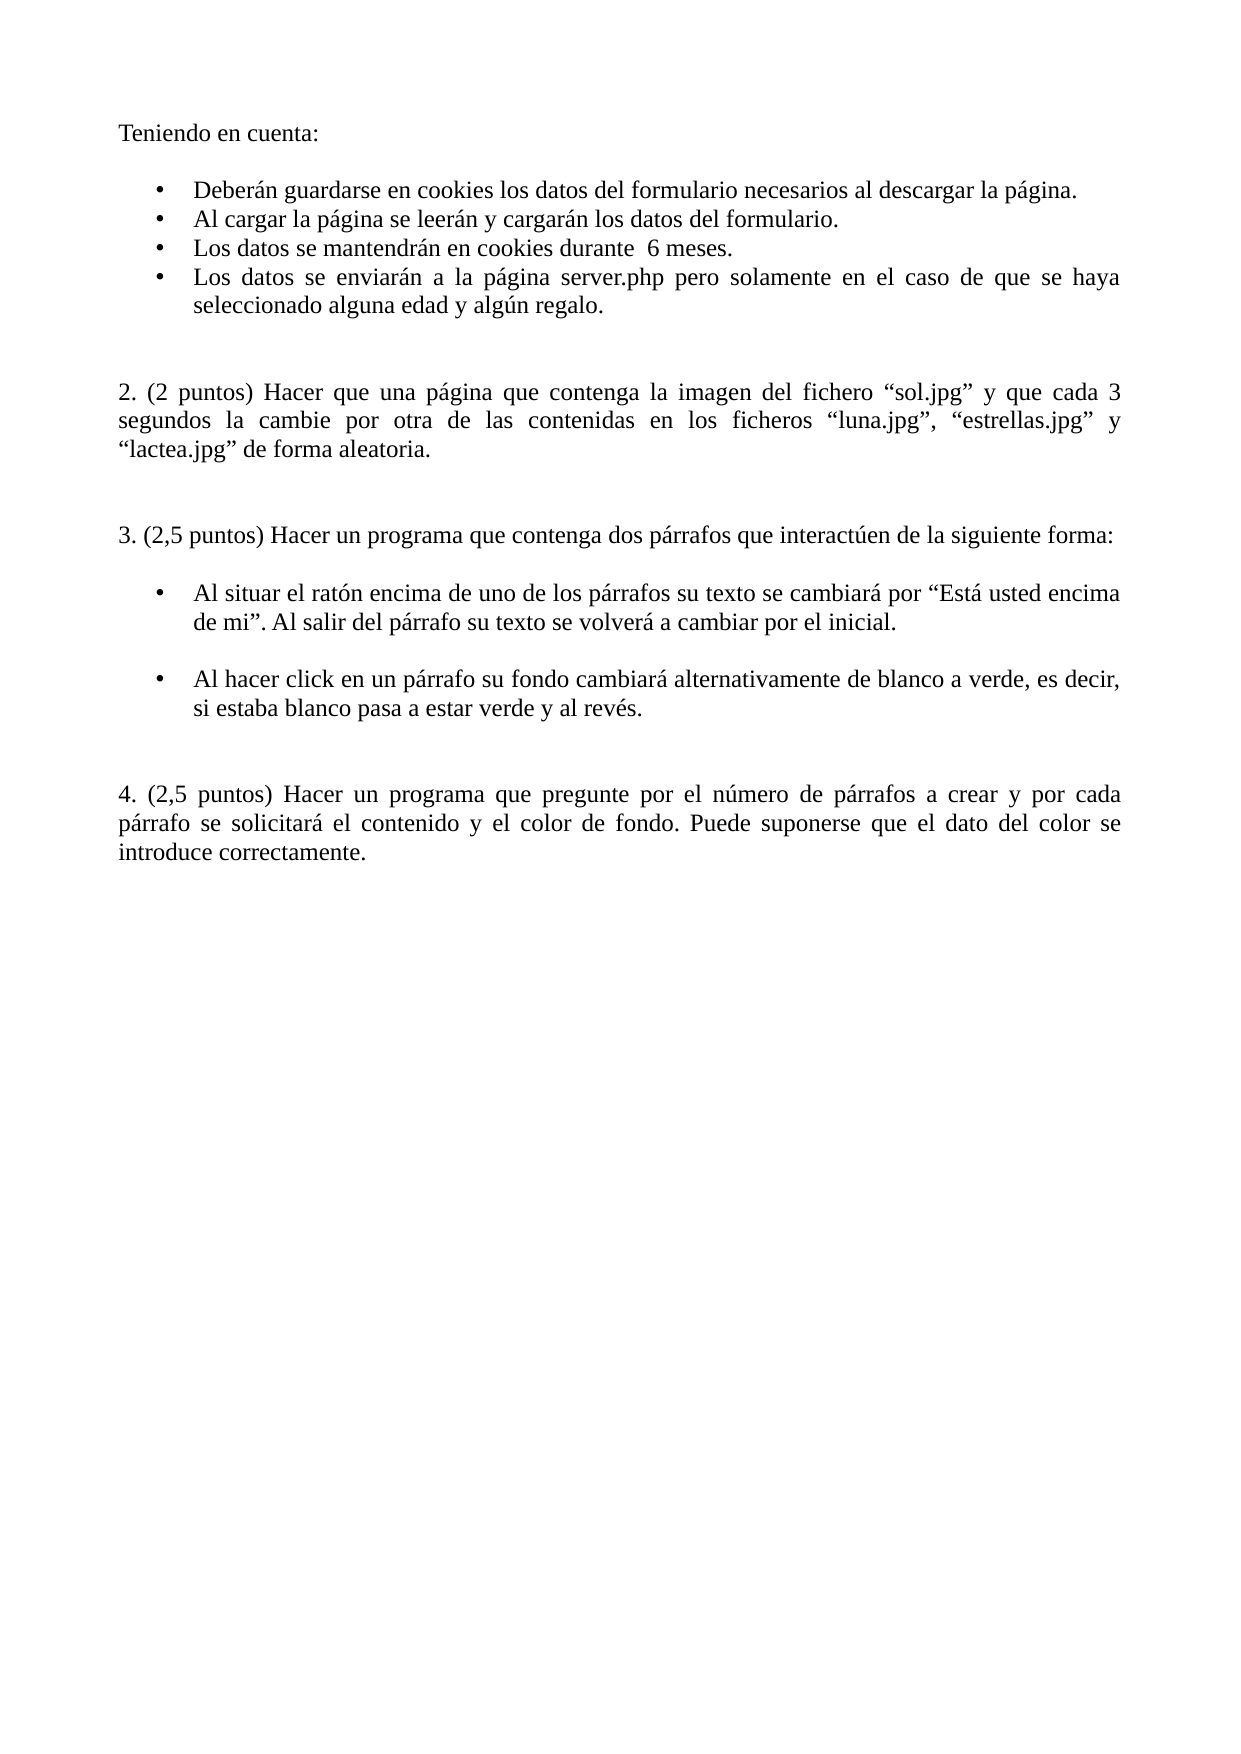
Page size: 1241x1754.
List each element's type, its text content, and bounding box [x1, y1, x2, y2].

list Deberán guardarse en cookies los datos del formulario necesarios al descargar la página. [156, 176, 1122, 204]
list Al cargar la página se leerán y cargarán los datos del formulario. [156, 204, 1122, 233]
text 4. (2,5 puntos) Hacer un programa que pregunte por el número de párrafos a crear y por cada párrafo se solicitará el contenido y el color de fondo. Puede suponerse que el dato del color se introduce correctamente. [118, 779, 1122, 866]
text 2. (2 puntos) Hacer que una página que contenga la imagen del fichero “sol.jpg” y que cada 3 segundos la cambie por otra de las contenidas en los ficheros “luna.jpg”, “estrellas.jpg” y “lactea.jpg” de forma aleatoria. [118, 377, 1122, 463]
list Los datos se mantendrán en cookies durante 6 meses. [156, 233, 1122, 262]
text Teniendo en cuenta: [118, 118, 1122, 147]
text 3. (2,5 puntos) Hacer un programa que contenga dos párrafos que interactúen de la siguiente forma: [118, 521, 1122, 549]
list Los datos se enviarán a la página server.php pero solamente en el caso de que se haya seleccionado alguna edad y algún regalo. [156, 262, 1122, 319]
list Al situar el ratón encima de uno de los párrafos su texto se cambiará por “Está usted encima de mi”. Al salir del párrafo su texto se volverá a cambiar por el inicial. [156, 578, 1122, 636]
list Al hacer click en un párrafo su fondo cambiará alternativamente de blanco a verde, es decir, si estaba blanco pasa a estar verde y al revés. [156, 664, 1122, 722]
